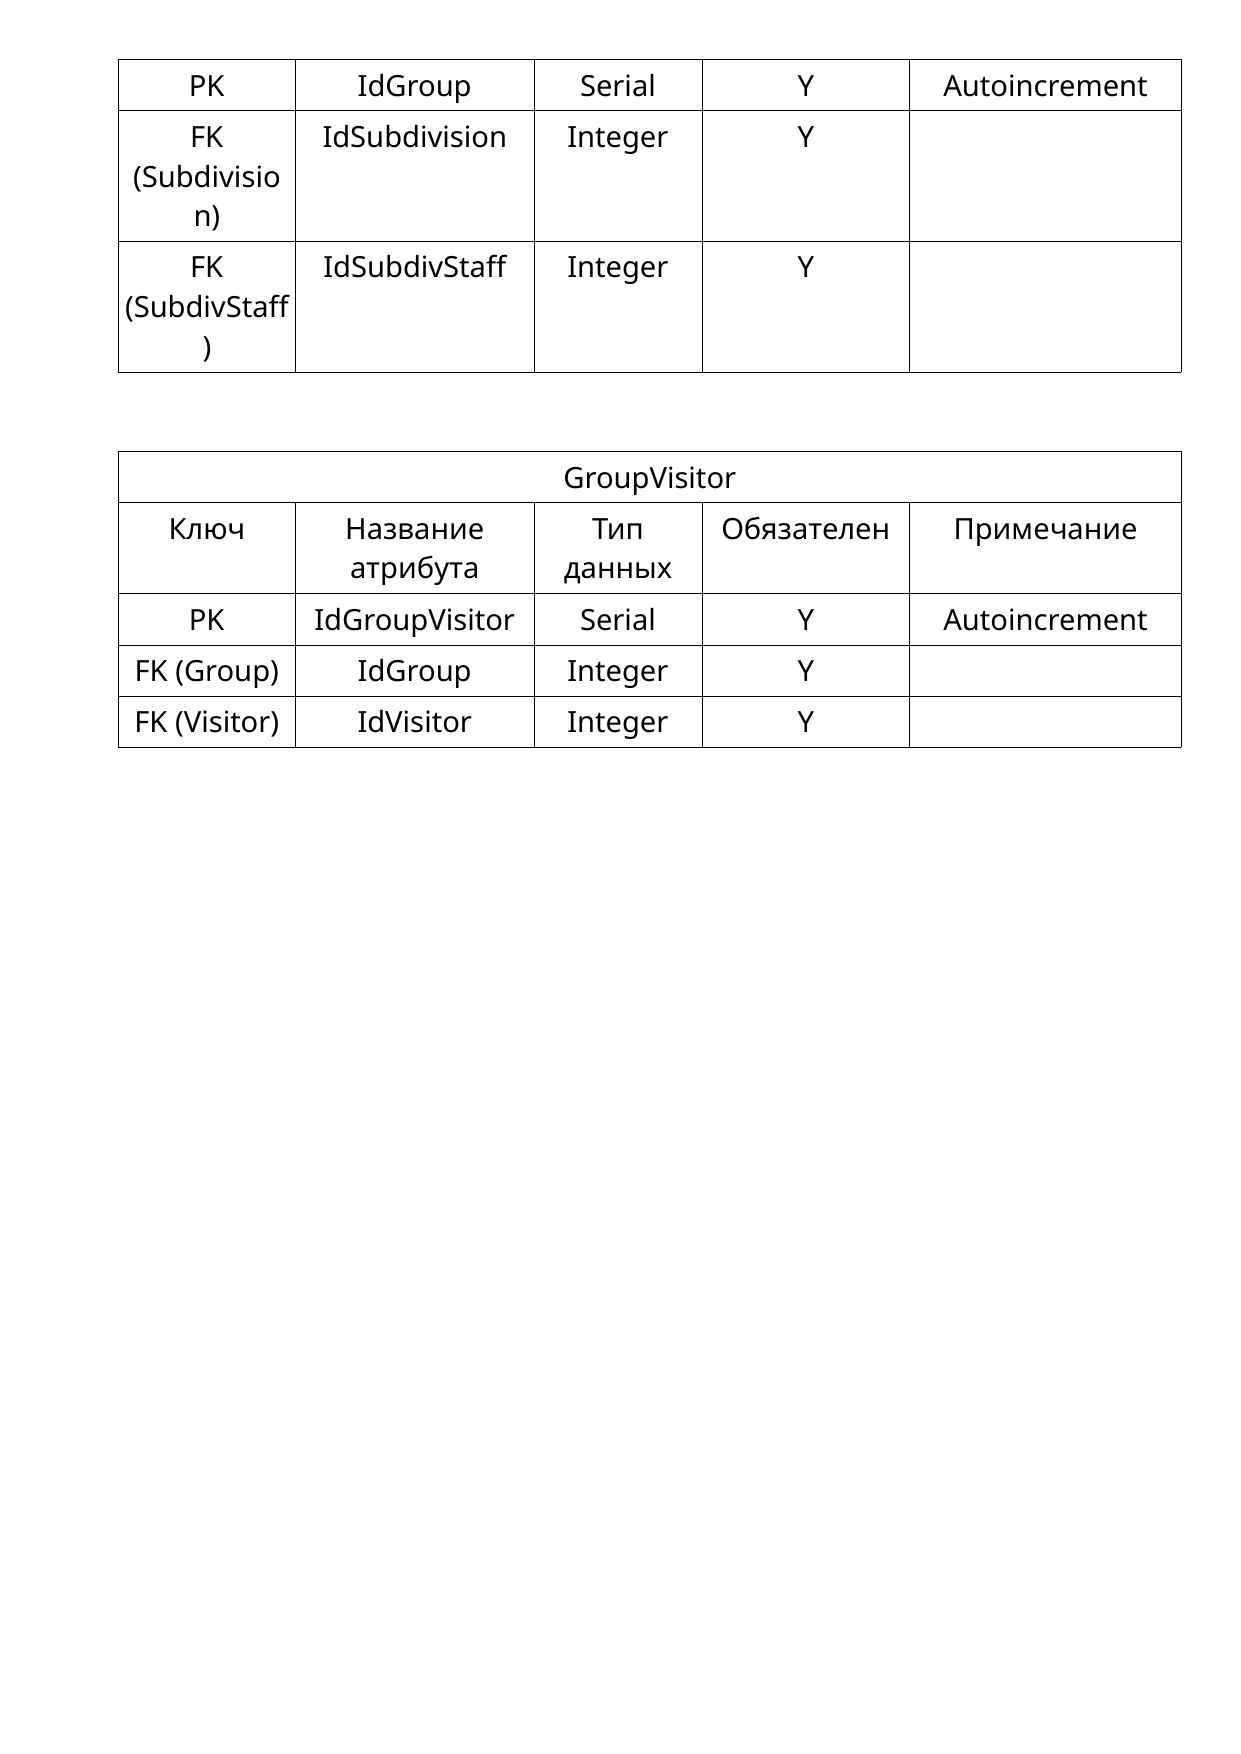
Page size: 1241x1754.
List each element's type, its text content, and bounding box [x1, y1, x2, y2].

table_cell IdGroup [296, 646, 534, 696]
table_cell Обязателен [703, 503, 909, 593]
table_cell Примечание [910, 503, 1181, 593]
table_cell Y [703, 111, 909, 241]
table_cell Autoincrement [910, 60, 1181, 110]
table_cell Integer [535, 697, 702, 747]
table_cell Serial [535, 60, 702, 110]
table_cell Y [703, 242, 909, 372]
table_cell Autoincrement [910, 594, 1181, 644]
table_cell Integer [535, 111, 702, 241]
table_cell Y [703, 60, 909, 110]
table_cell PK [119, 594, 295, 644]
table_cell [910, 111, 1181, 241]
table_cell Ключ [119, 503, 295, 593]
table_cell FK (Subdivision) [119, 111, 295, 241]
table_cell IdSubdivision [296, 111, 534, 241]
table_cell [910, 646, 1181, 696]
table_cell IdGroup [296, 60, 534, 110]
table_cell FK (Visitor) [119, 697, 295, 747]
table_cell Y [703, 697, 909, 747]
table_cell Y [703, 646, 909, 696]
table_cell FK (SubdivStaff) [119, 242, 295, 372]
table_cell Y [703, 594, 909, 644]
table_cell Serial [535, 594, 702, 644]
table_cell Integer [535, 646, 702, 696]
table_cell IdSubdivStaff [296, 242, 534, 372]
table_cell IdVisitor [296, 697, 534, 747]
table_cell PK [119, 60, 295, 110]
table_header GroupVisitor [119, 452, 1181, 502]
table_cell Тип данных [535, 503, 702, 593]
table_cell [910, 697, 1181, 747]
table_cell FK (Group) [119, 646, 295, 696]
table_cell Название атрибута [296, 503, 534, 593]
table_cell [910, 242, 1181, 372]
table_cell IdGroupVisitor [296, 594, 534, 644]
table_cell Integer [535, 242, 702, 372]
